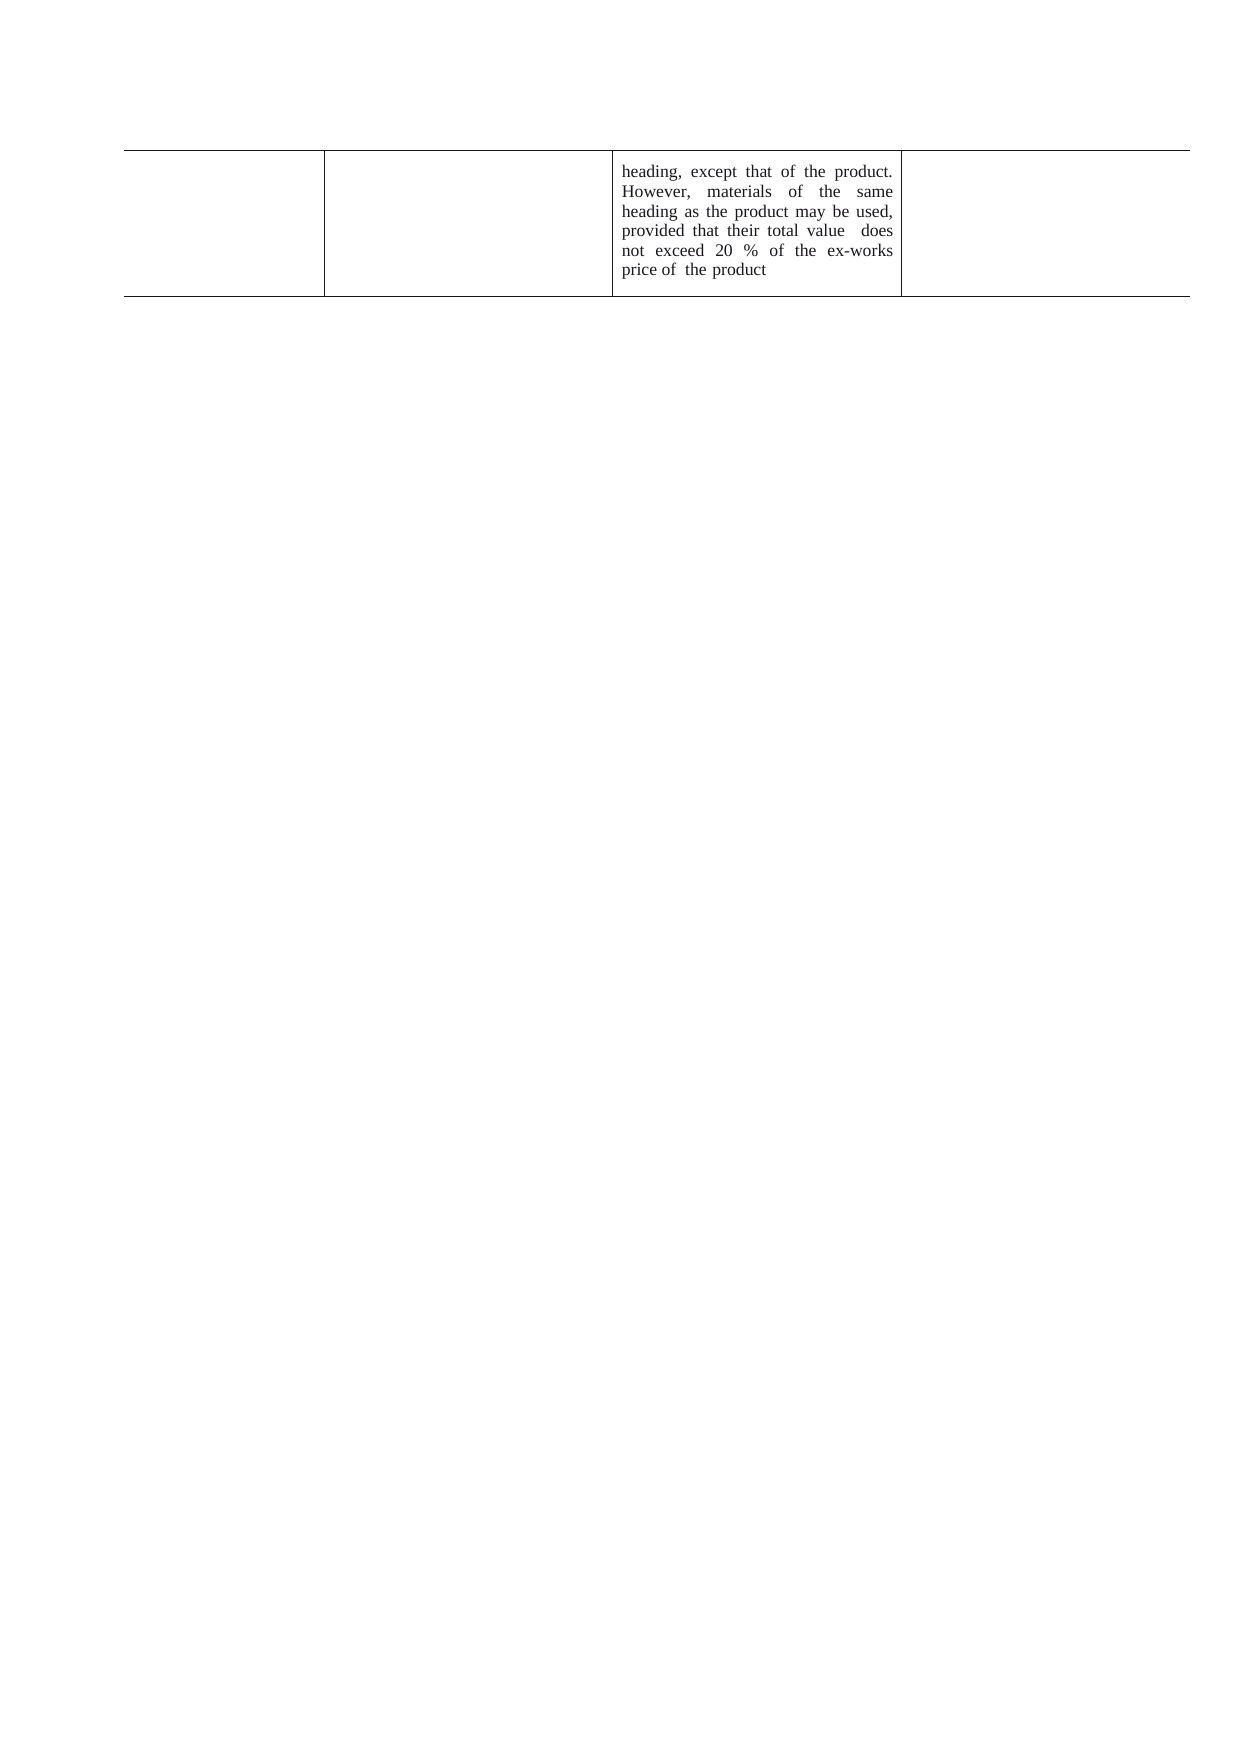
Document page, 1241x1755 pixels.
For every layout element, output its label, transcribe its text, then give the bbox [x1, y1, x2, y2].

table_cell [325, 151, 612, 296]
table_cell [902, 151, 1190, 296]
table_cell heading, except that of the product. However, materials of the same heading as the product may be used, provided that their total value does not exceed 20 % of the ex-works price of the product [613, 151, 901, 296]
table_cell [124, 151, 324, 296]
